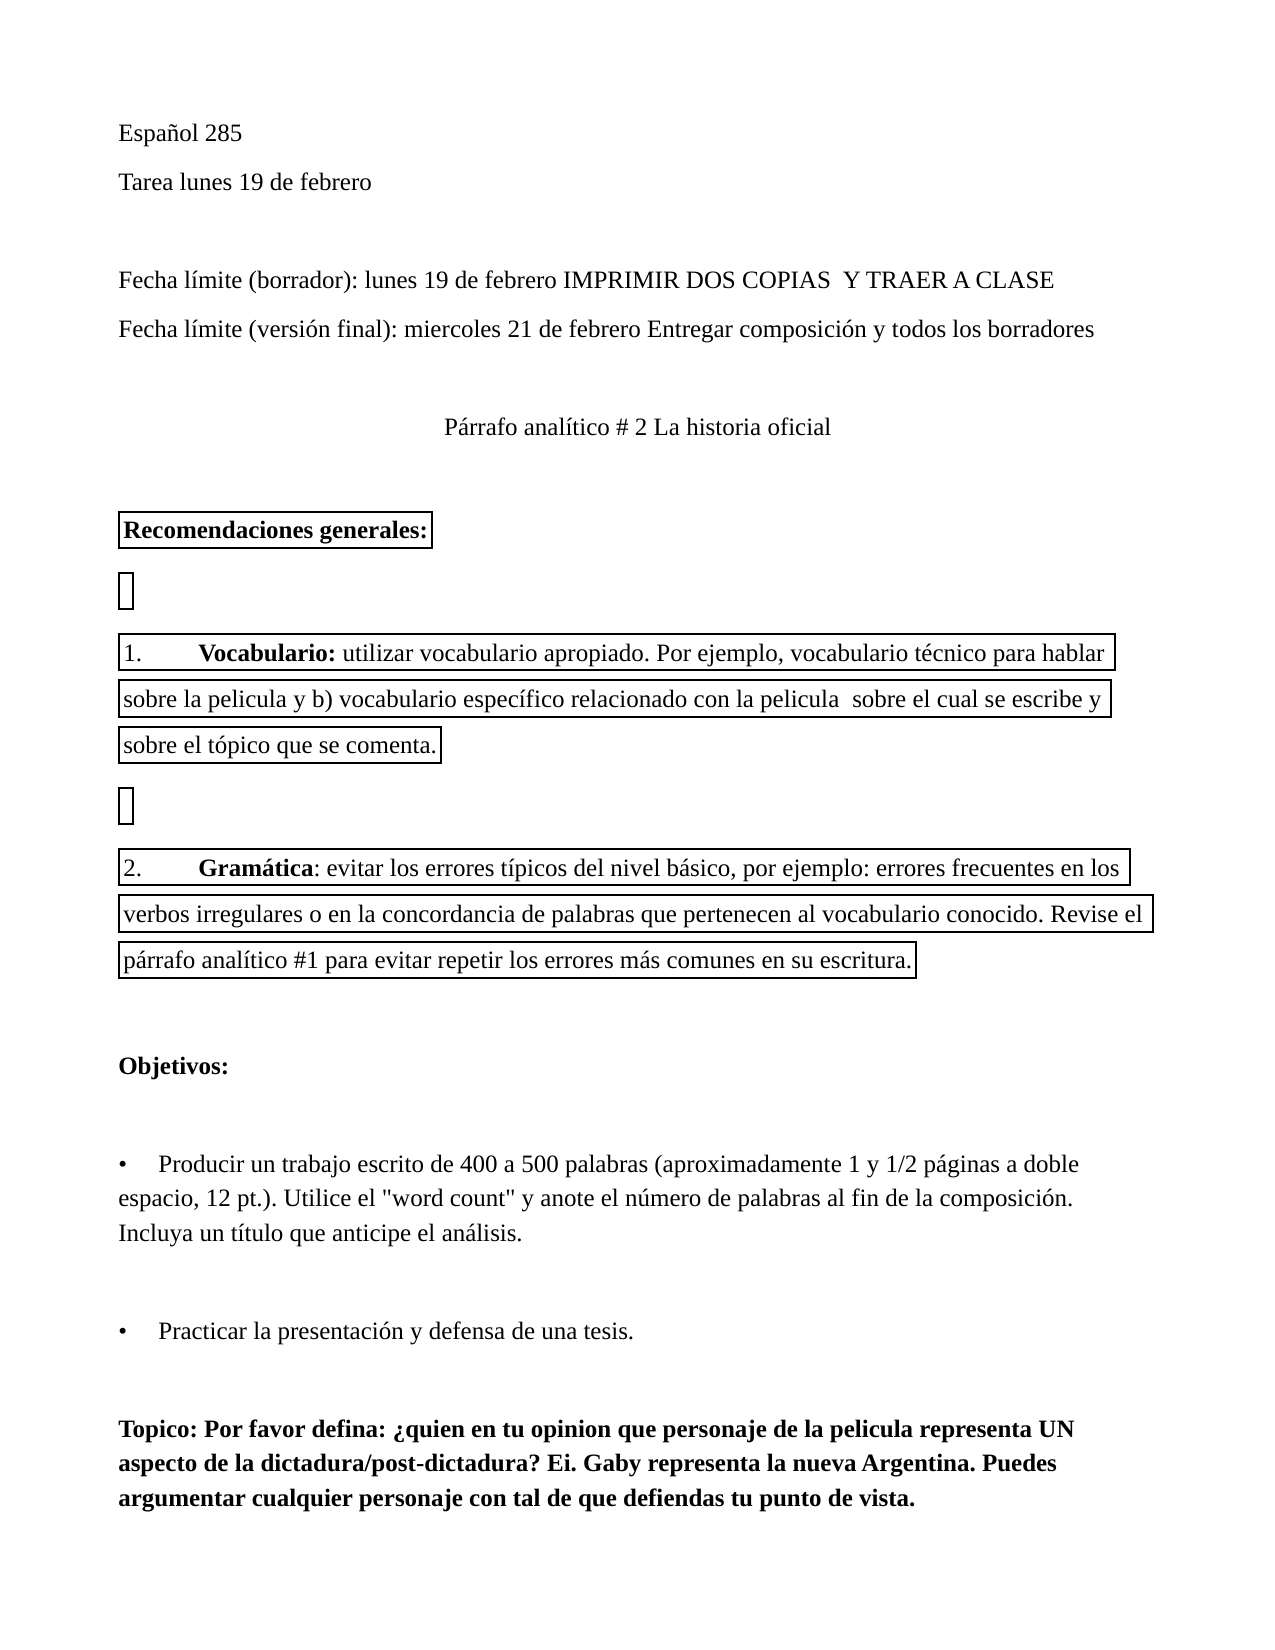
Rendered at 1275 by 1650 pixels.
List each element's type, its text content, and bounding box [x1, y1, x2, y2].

text 2. Gramática: evitar los errores típicos del nivel básico, por ejemplo: errores frecuentes en los verbos irregulares o en la concordancia de palabras que pertenecen al vocabulario conocido. Revise el párrafo analítico #1 para evitar repetir los errores más comunes en su escritura. [118, 848, 1157, 979]
text Fecha límite (borrador): lunes 19 de febrero IMPRIMIR DOS COPIAS Y TRAER A CLASE [118, 265, 1157, 294]
text Español 285 [118, 118, 1157, 147]
text Objetivos: [118, 1051, 1157, 1079]
text Párrafo analítico # 2 La historia oficial [118, 412, 1157, 441]
text 1. Vocabulario: utilizar vocabulario apropiado. Por ejemplo, vocabulario técnico para hablar sobre la pelicula y b) vocabulario específico relacionado con la pelicula sobre el cual se escribe y sobre el tópico que se comenta. [118, 633, 1157, 764]
text • Practicar la presentación y defensa de una tesis. [118, 1316, 1157, 1345]
text Fecha límite (versión final): miercoles 21 de febrero Entregar composición y todos los borradores [118, 314, 1157, 343]
text Recomendaciones generales: [120, 513, 431, 547]
text Topico: Por favor defina: ¿quien en tu opinion que personaje de la pelicula representa UN aspecto de la dictadura/post-dictadura? Ei. Gaby representa la nueva Argentina. Puedes argumentar cualquier personaje con tal de que defiendas tu punto de vista. [118, 1414, 1157, 1512]
text Tarea lunes 19 de febrero [118, 167, 1157, 196]
text [433, 511, 1157, 549]
text • Producir un trabajo escrito de 400 a 500 palabras (aproximadamente 1 y 1/2 páginas a doble espacio, 12 pt.). Utilice el "word count" y anote el número de palabras al fin de la composición. Incluya un título que anticipe el análisis. [118, 1149, 1157, 1247]
